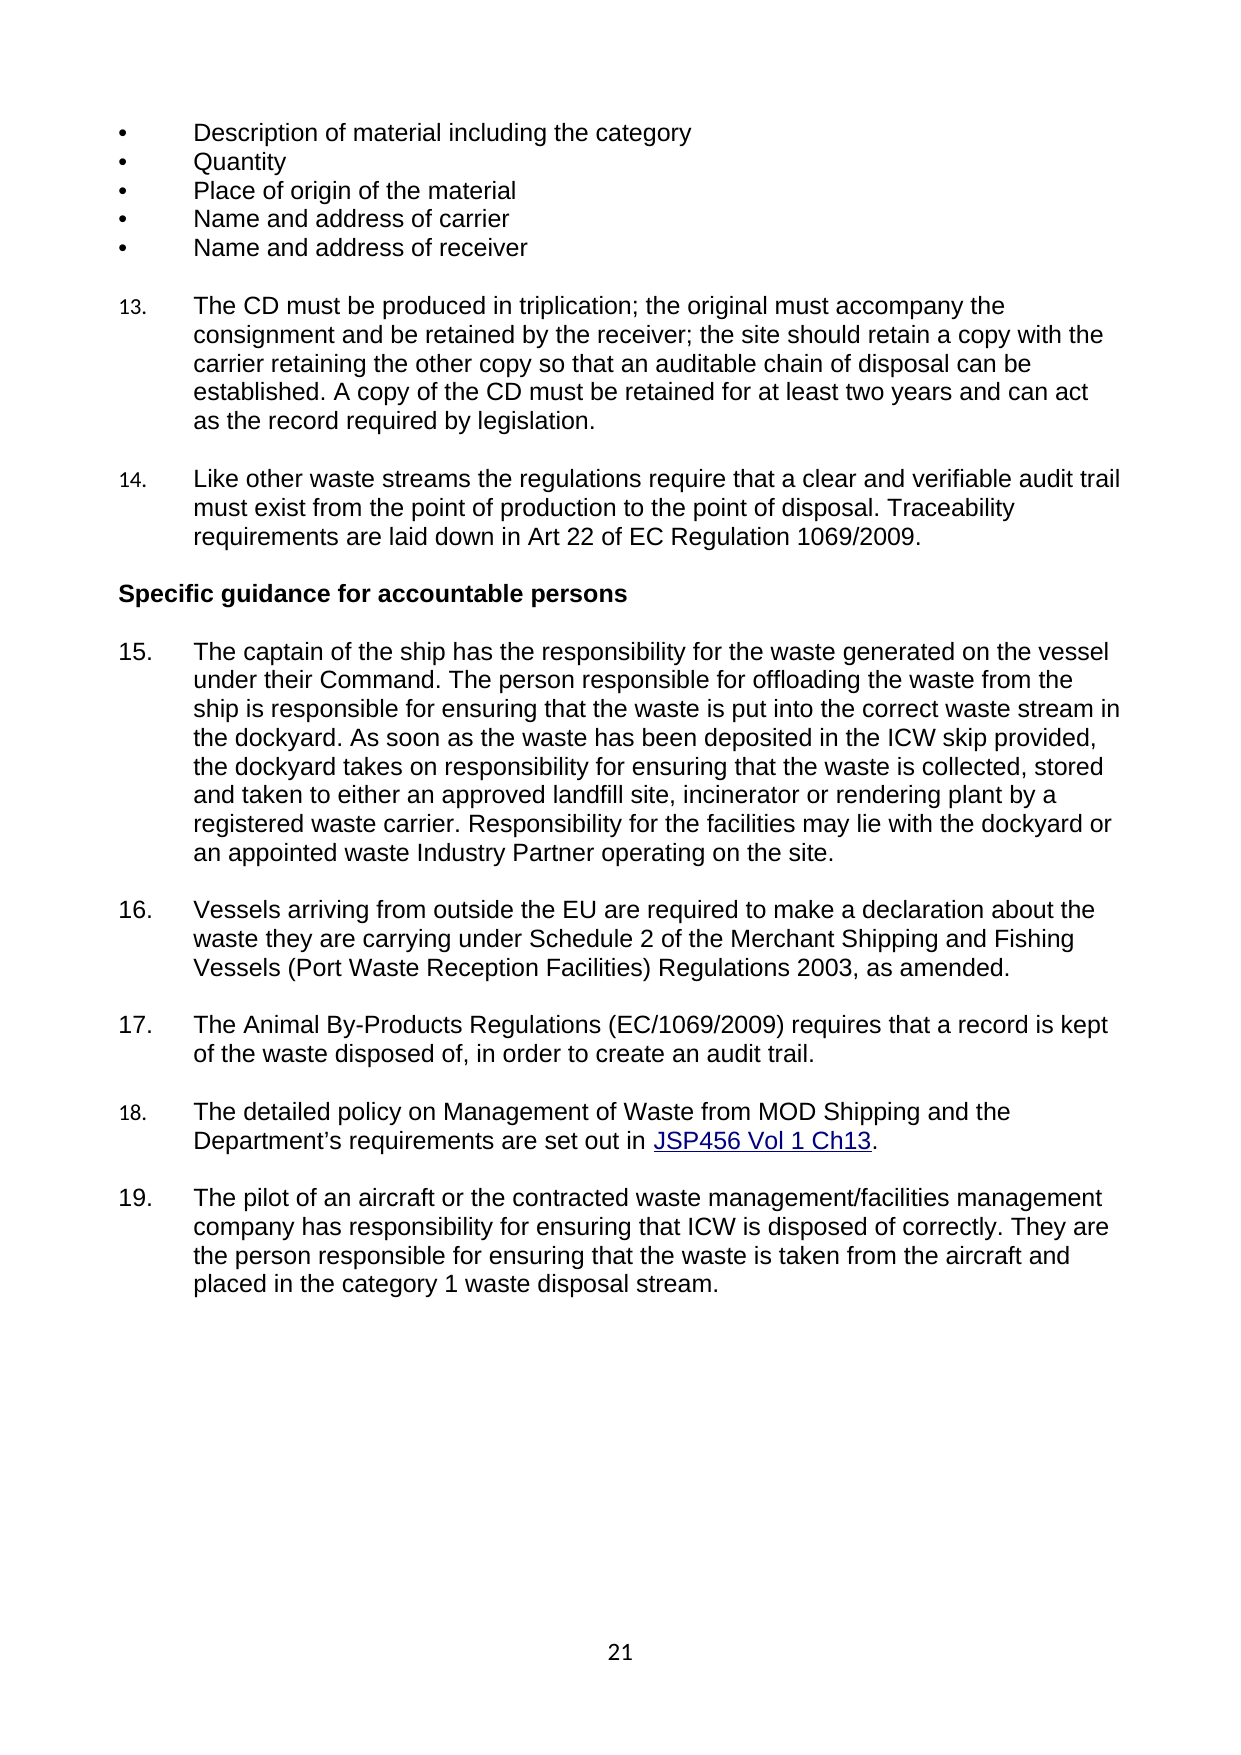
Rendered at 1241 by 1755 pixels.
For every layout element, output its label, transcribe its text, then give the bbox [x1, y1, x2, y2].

list Vessels arriving from outside the EU are required to make a declaration about the waste they are carrying under Schedule 2 of the Merchant Shipping and Fishing Vessels (Port Waste Reception Facilities) Regulations 2003, as amended. [118, 895, 1122, 981]
list The CD must be produced in triplication; the original must accompany the consignment and be retained by the receiver; the site should retain a copy with the carrier retaining the other copy so that an auditable chain of disposal can be established. A copy of the CD must be retained for at least two years and can act as the record required by legislation. [118, 291, 1122, 435]
text • Name and address of receiver [118, 233, 1122, 262]
list The pilot of an aircraft or the contracted waste management/facilities management company has responsibility for ensuring that ICW is disposed of correctly. They are the person responsible for ensuring that the waste is taken from the aircraft and placed in the category 1 waste disposal stream. [118, 1183, 1122, 1298]
list Like other waste streams the regulations require that a clear and verifiable audit trail must exist from the point of production to the point of disposal. Traceability requirements are laid down in Art 22 of EC Regulation 1069/2009. [118, 463, 1122, 550]
text • Description of material including the category [118, 118, 1122, 147]
text Specific guidance for accountable persons [118, 579, 1122, 608]
list The Animal By-Products Regulations (EC/1069/2009) requires that a record is kept of the waste disposed of, in order to create an audit trail. [118, 1010, 1122, 1068]
list The captain of the ship has the responsibility for the waste generated on the vessel under their Command. The person responsible for offloading the waste from the ship is responsible for ensuring that the waste is put into the correct waste stream in the dockyard. As soon as the waste has been deposited in the ICW skip provided, the dockyard takes on responsibility for ensuring that the waste is collected, stored and taken to either an approved landfill site, incinerator or rendering plant by a registered waste carrier. Responsibility for the facilities may lie with the dockyard or an appointed waste Industry Partner operating on the site. [118, 636, 1122, 866]
text • Name and address of carrier [118, 204, 1122, 233]
text • Quantity [118, 147, 1122, 176]
text • Place of origin of the material [118, 176, 1122, 204]
list The detailed policy on Management of Waste from MOD Shipping and the Department’s requirements are set out in JSP456 Vol 1 Ch13. [118, 1096, 1122, 1154]
